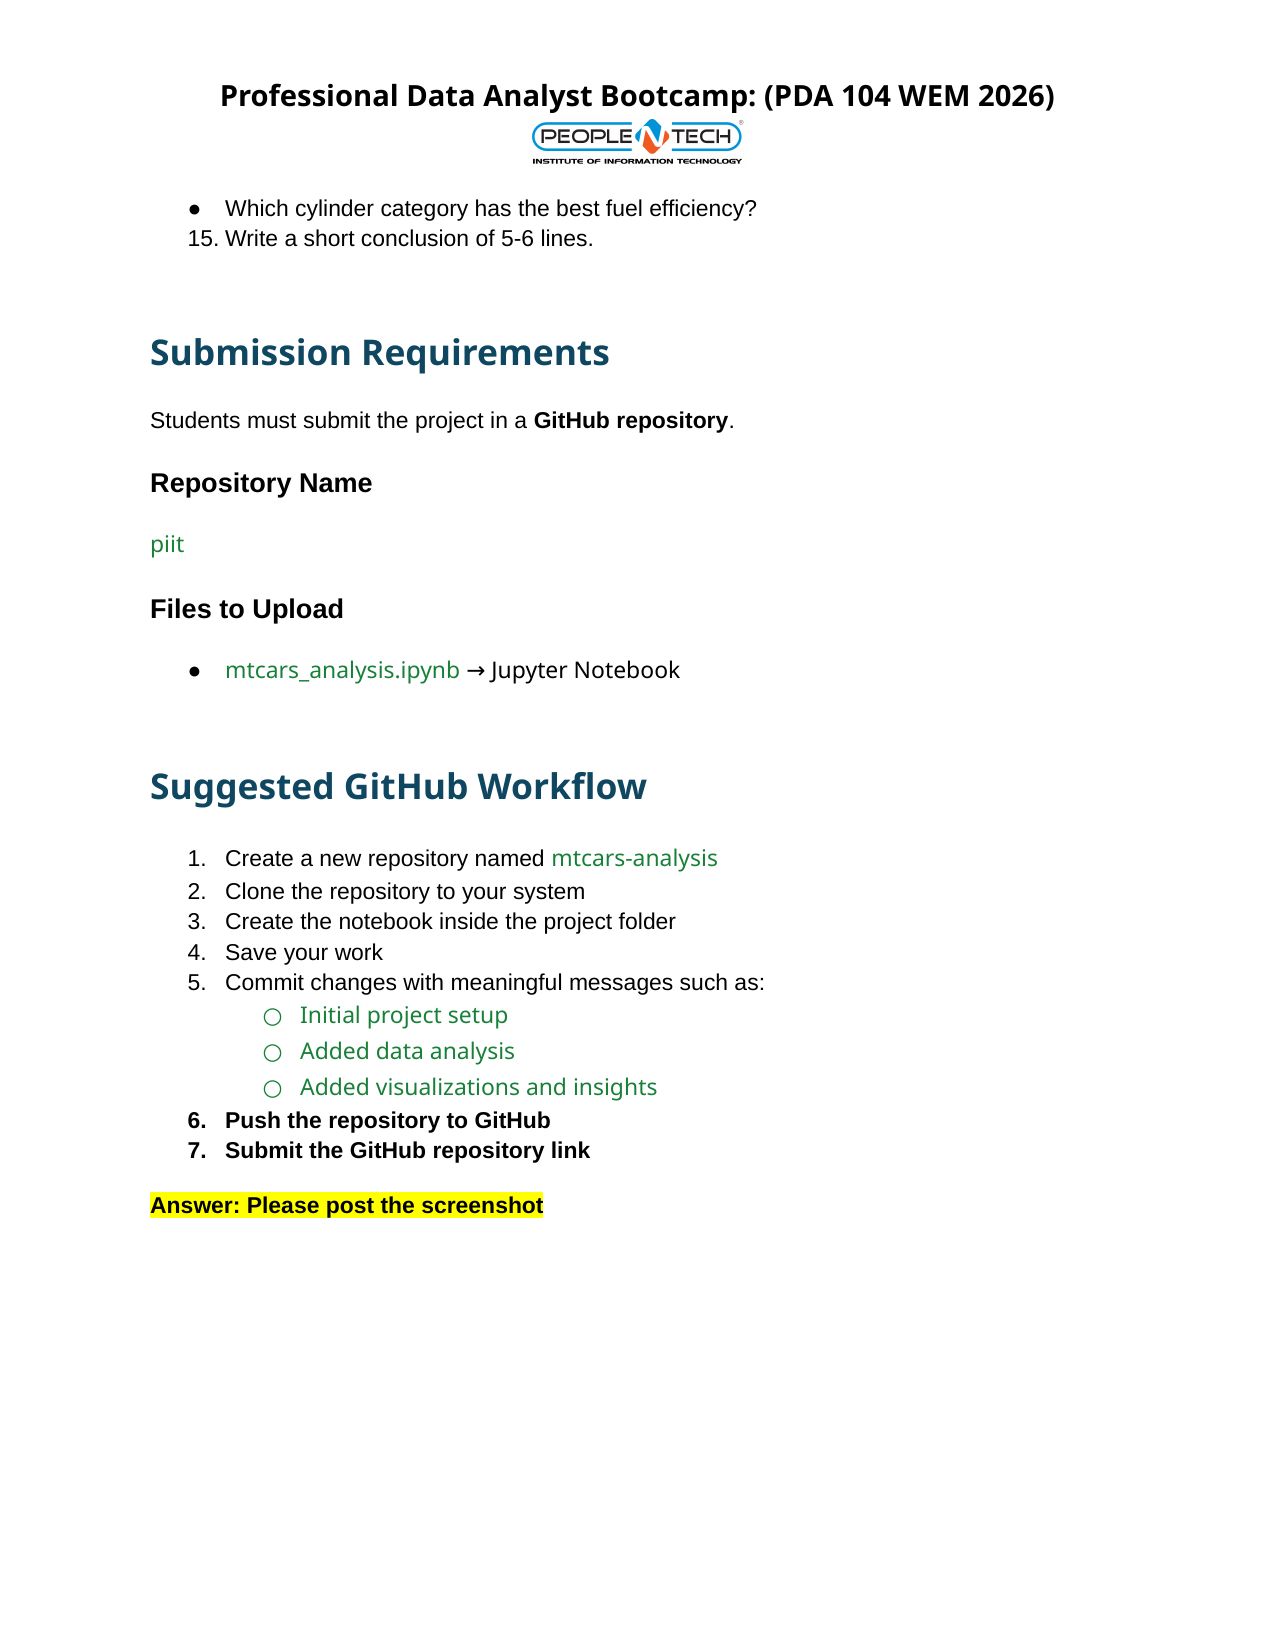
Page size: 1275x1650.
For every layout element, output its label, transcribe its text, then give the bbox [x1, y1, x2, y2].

list Push the repository to GitHub [187, 1107, 1125, 1133]
text piit [150, 528, 1125, 559]
text Students must submit the project in a GitHub repository. [150, 407, 1125, 434]
list Create a new repository named mtcars-analysis [187, 842, 1125, 873]
subtitle Submission Requirements [150, 327, 1125, 375]
picture [528, 114, 747, 169]
list Added data analysis [262, 1035, 1125, 1066]
list Which cylinder category has the best fuel efficiency? [187, 195, 1125, 221]
list Save your work [187, 938, 1125, 965]
list Added visualizations and insights [262, 1071, 1125, 1102]
text Answer: Please post the screenshot [150, 1192, 1125, 1218]
subtitle Suggested GitHub Workflow [150, 762, 1125, 810]
list mtcars_analysis.ipynb → Jupyter Notebook [187, 654, 1125, 685]
list Clone the repository to your system [187, 878, 1125, 904]
subtitle Repository Name [150, 467, 1125, 498]
list Create the notebook inside the project folder [187, 908, 1125, 934]
list Commit changes with meaningful messages such as: [187, 969, 1125, 995]
subtitle Files to Upload [150, 593, 1125, 624]
list Initial project setup [262, 999, 1125, 1030]
list Submit the GitHub repository link [187, 1137, 1125, 1163]
list Write a short conclusion of 5-6 lines. [187, 225, 1125, 251]
